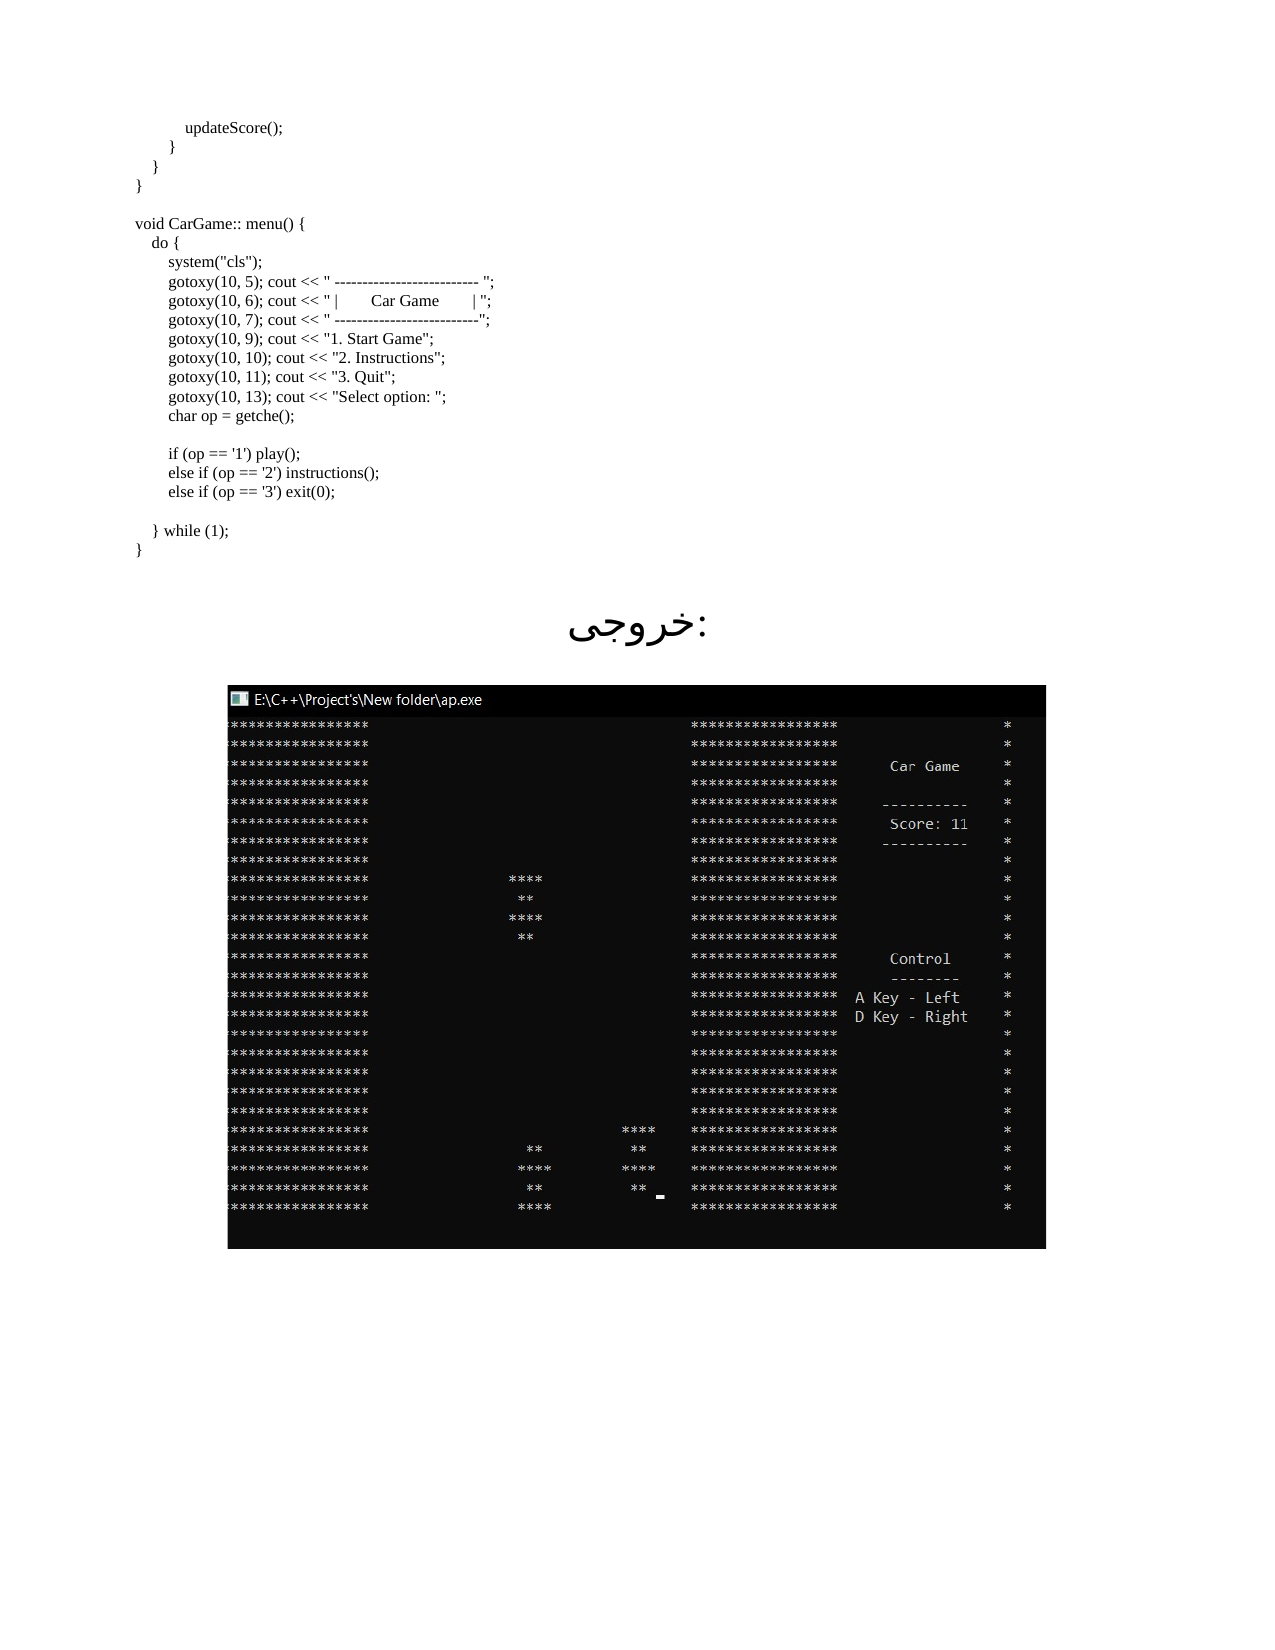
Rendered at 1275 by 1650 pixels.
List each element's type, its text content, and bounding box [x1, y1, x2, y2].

text } [118, 137, 1157, 156]
text gotoxy(10, 9); cout << "1. Start Game"; [118, 329, 1157, 348]
text } [118, 176, 1157, 195]
text gotoxy(10, 11); cout << "3. Quit"; [118, 367, 1157, 386]
text if (op == '1') play(); [118, 444, 1157, 463]
text do { [118, 233, 1157, 252]
text gotoxy(10, 5); cout << " -------------------------- "; [118, 271, 1157, 291]
text updateScore(); [118, 118, 1157, 137]
text gotoxy(10, 13); cout << "Select option: "; [118, 386, 1157, 406]
text char op = getche(); [118, 406, 1157, 425]
text gotoxy(10, 6); cout << " | Car Game | "; [118, 291, 1157, 310]
text void CarGame:: menu() { [118, 214, 1157, 233]
text gotoxy(10, 10); cout << "2. Instructions"; [118, 348, 1157, 367]
text } while (1); [118, 521, 1157, 540]
text system("cls"); [118, 252, 1157, 271]
text خروجی: [118, 597, 1157, 653]
text gotoxy(10, 7); cout << " --------------------------"; [118, 310, 1157, 329]
text else if (op == '3') exit(0); [118, 482, 1157, 501]
text } [118, 540, 1157, 559]
text else if (op == '2') instructions(); [118, 463, 1157, 482]
picture [227, 685, 1047, 1249]
text } [118, 156, 1157, 176]
